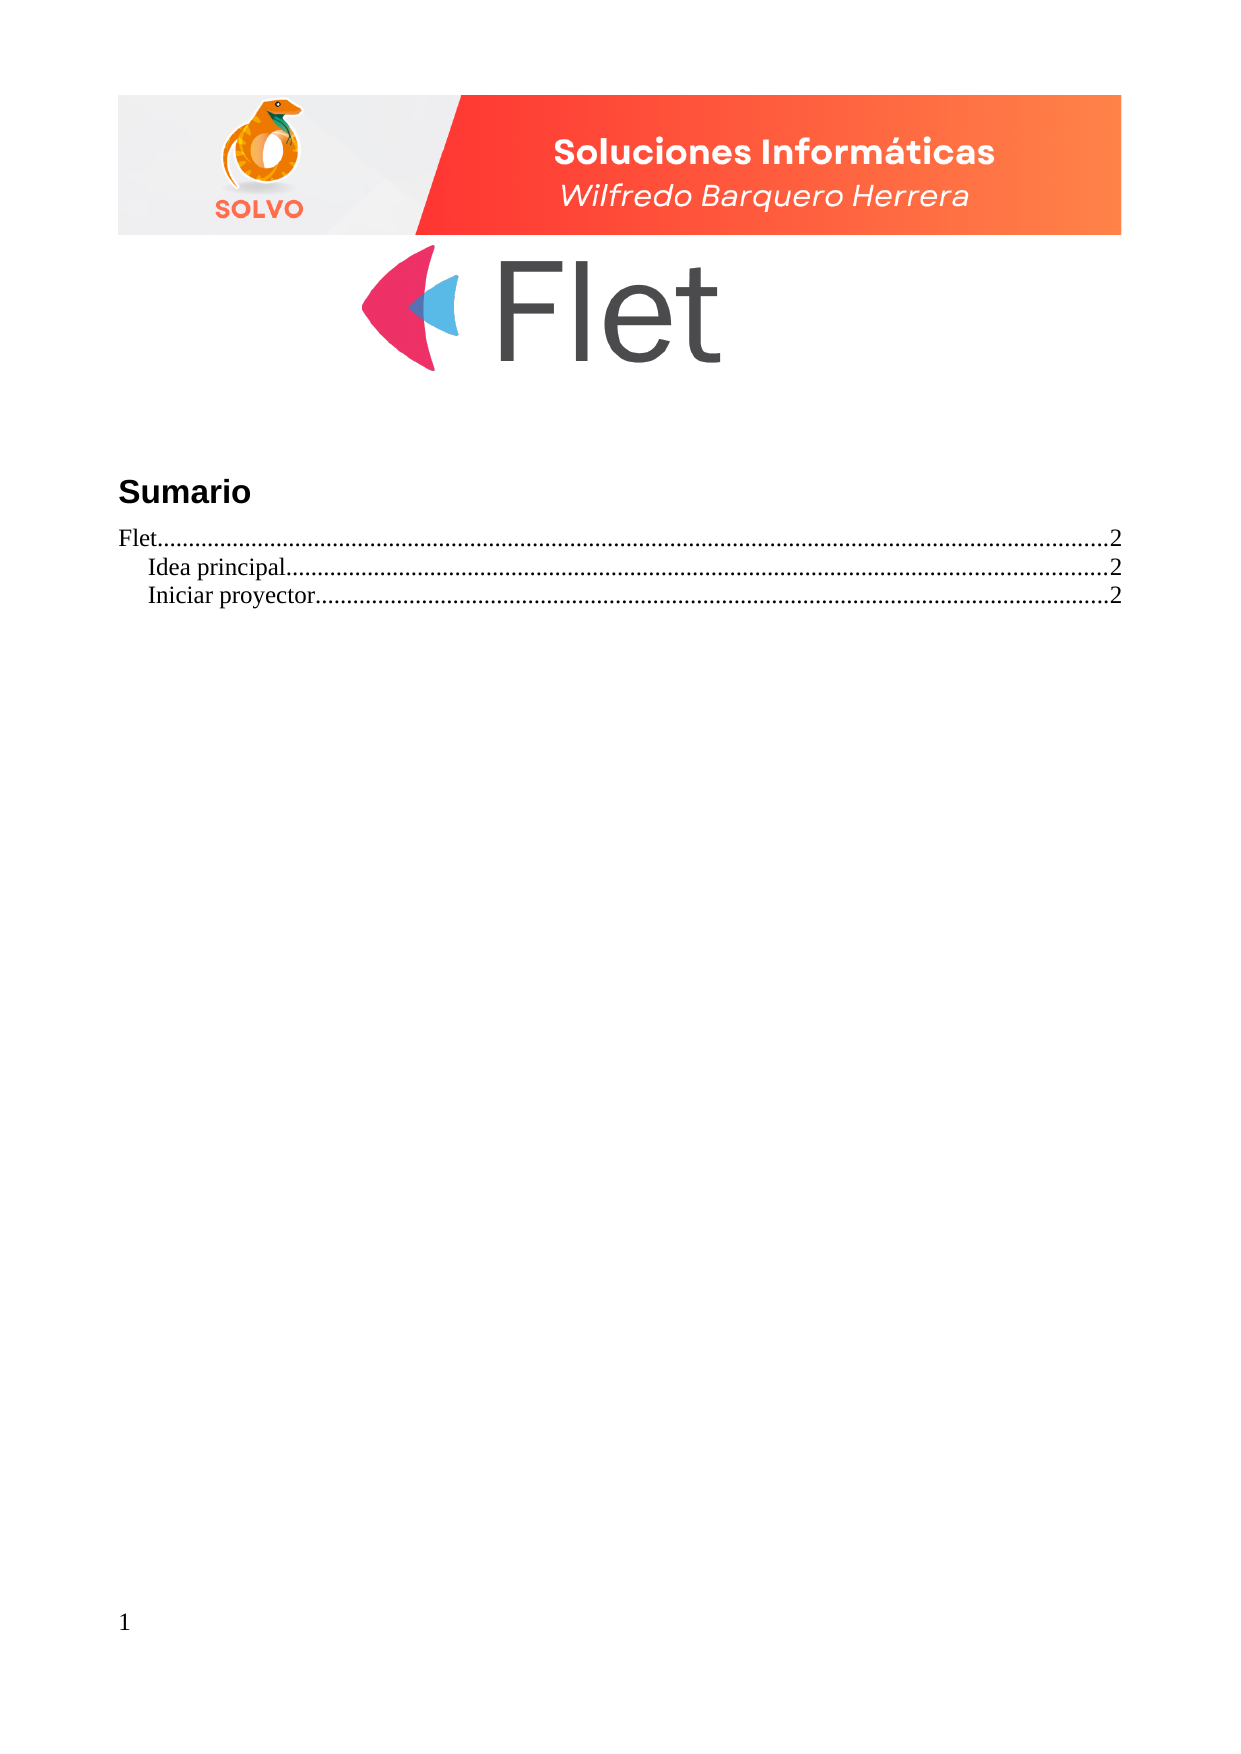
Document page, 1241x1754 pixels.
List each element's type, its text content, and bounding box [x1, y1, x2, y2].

picture [362, 245, 721, 371]
text Iniciar proyector 2 [148, 581, 1122, 609]
picture [118, 95, 1123, 235]
subtitle Sumario [118, 472, 1122, 511]
text Flet 2 [118, 523, 1122, 552]
text Idea principal 2 [148, 552, 1122, 581]
